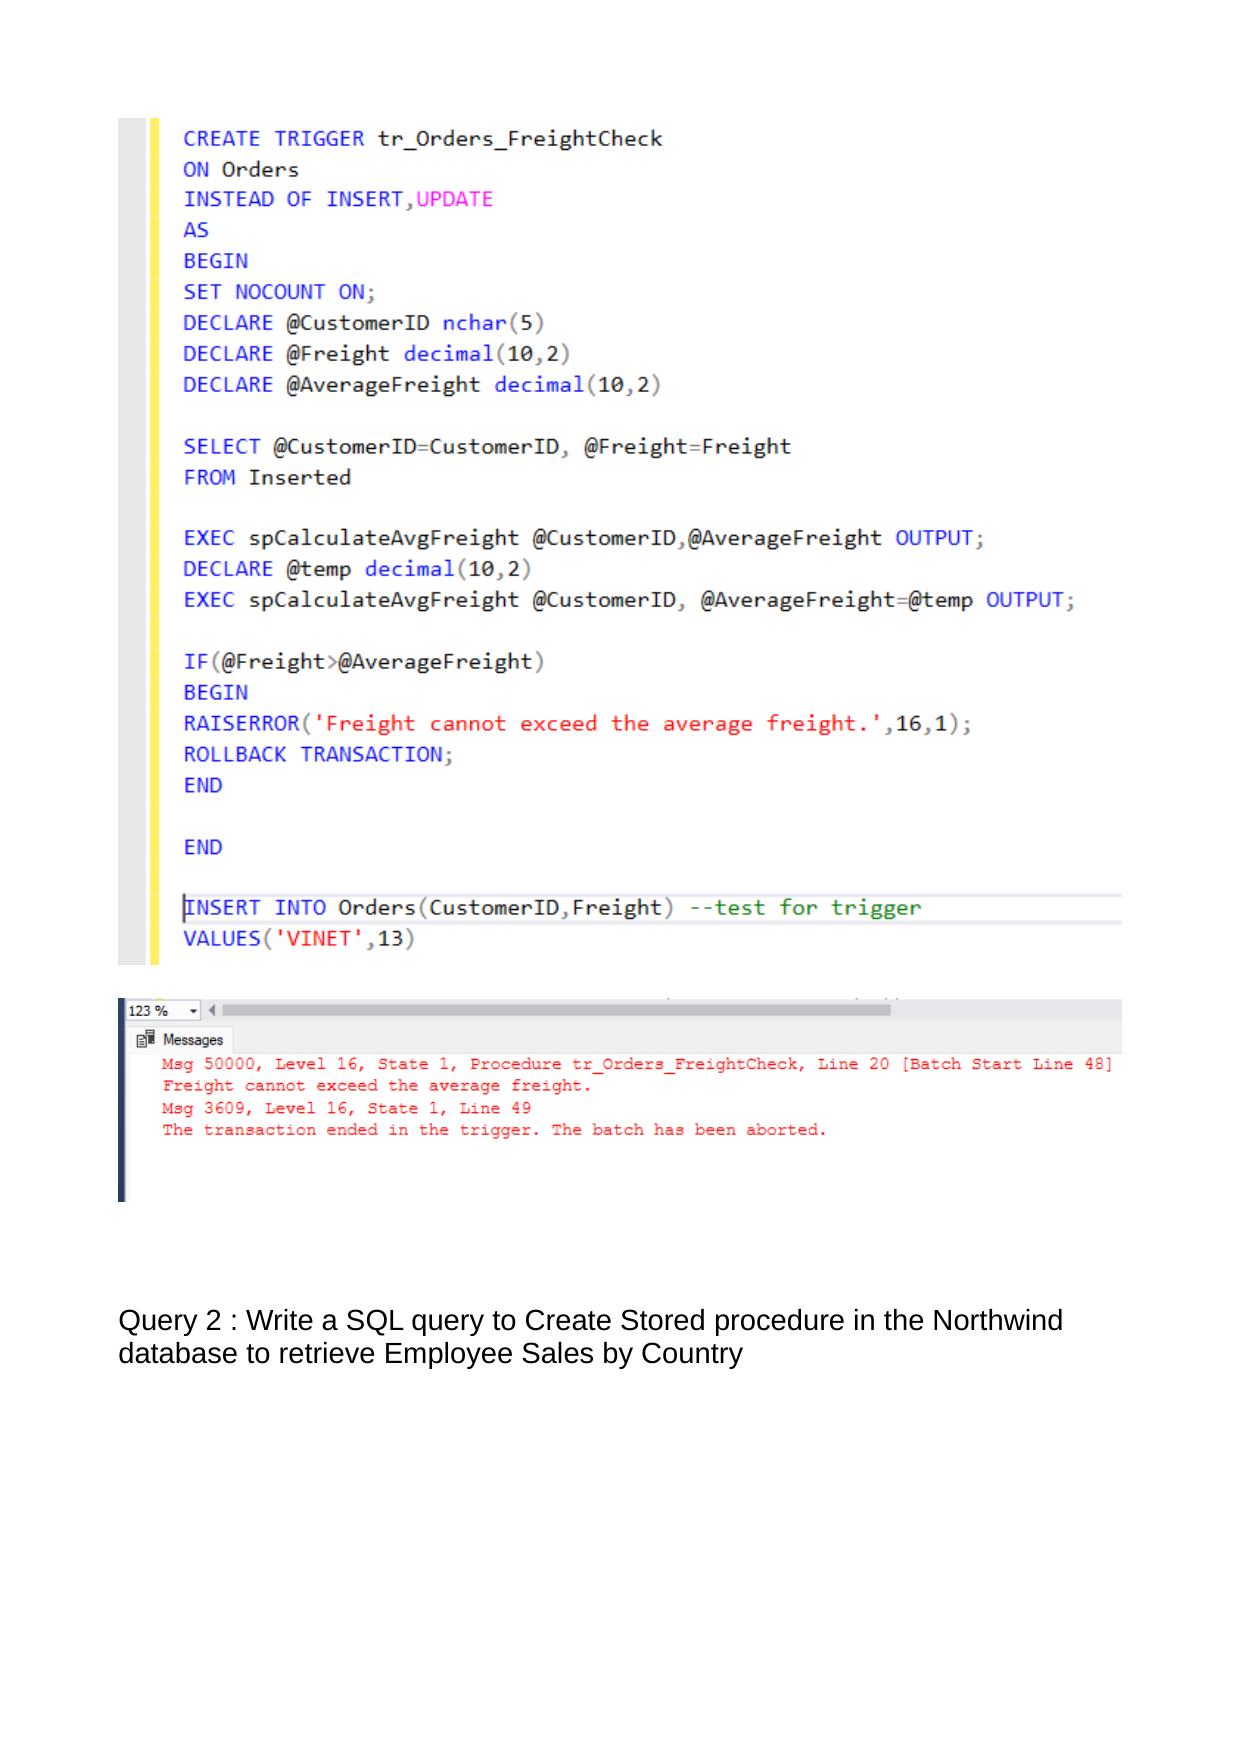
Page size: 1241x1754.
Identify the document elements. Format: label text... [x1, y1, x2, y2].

text Query 2 : Write a SQL query to Create Stored procedure in the Northwind database to retrieve Employee Sales by Country [118, 1303, 1122, 1370]
picture [118, 118, 1123, 965]
picture [118, 998, 1123, 1202]
